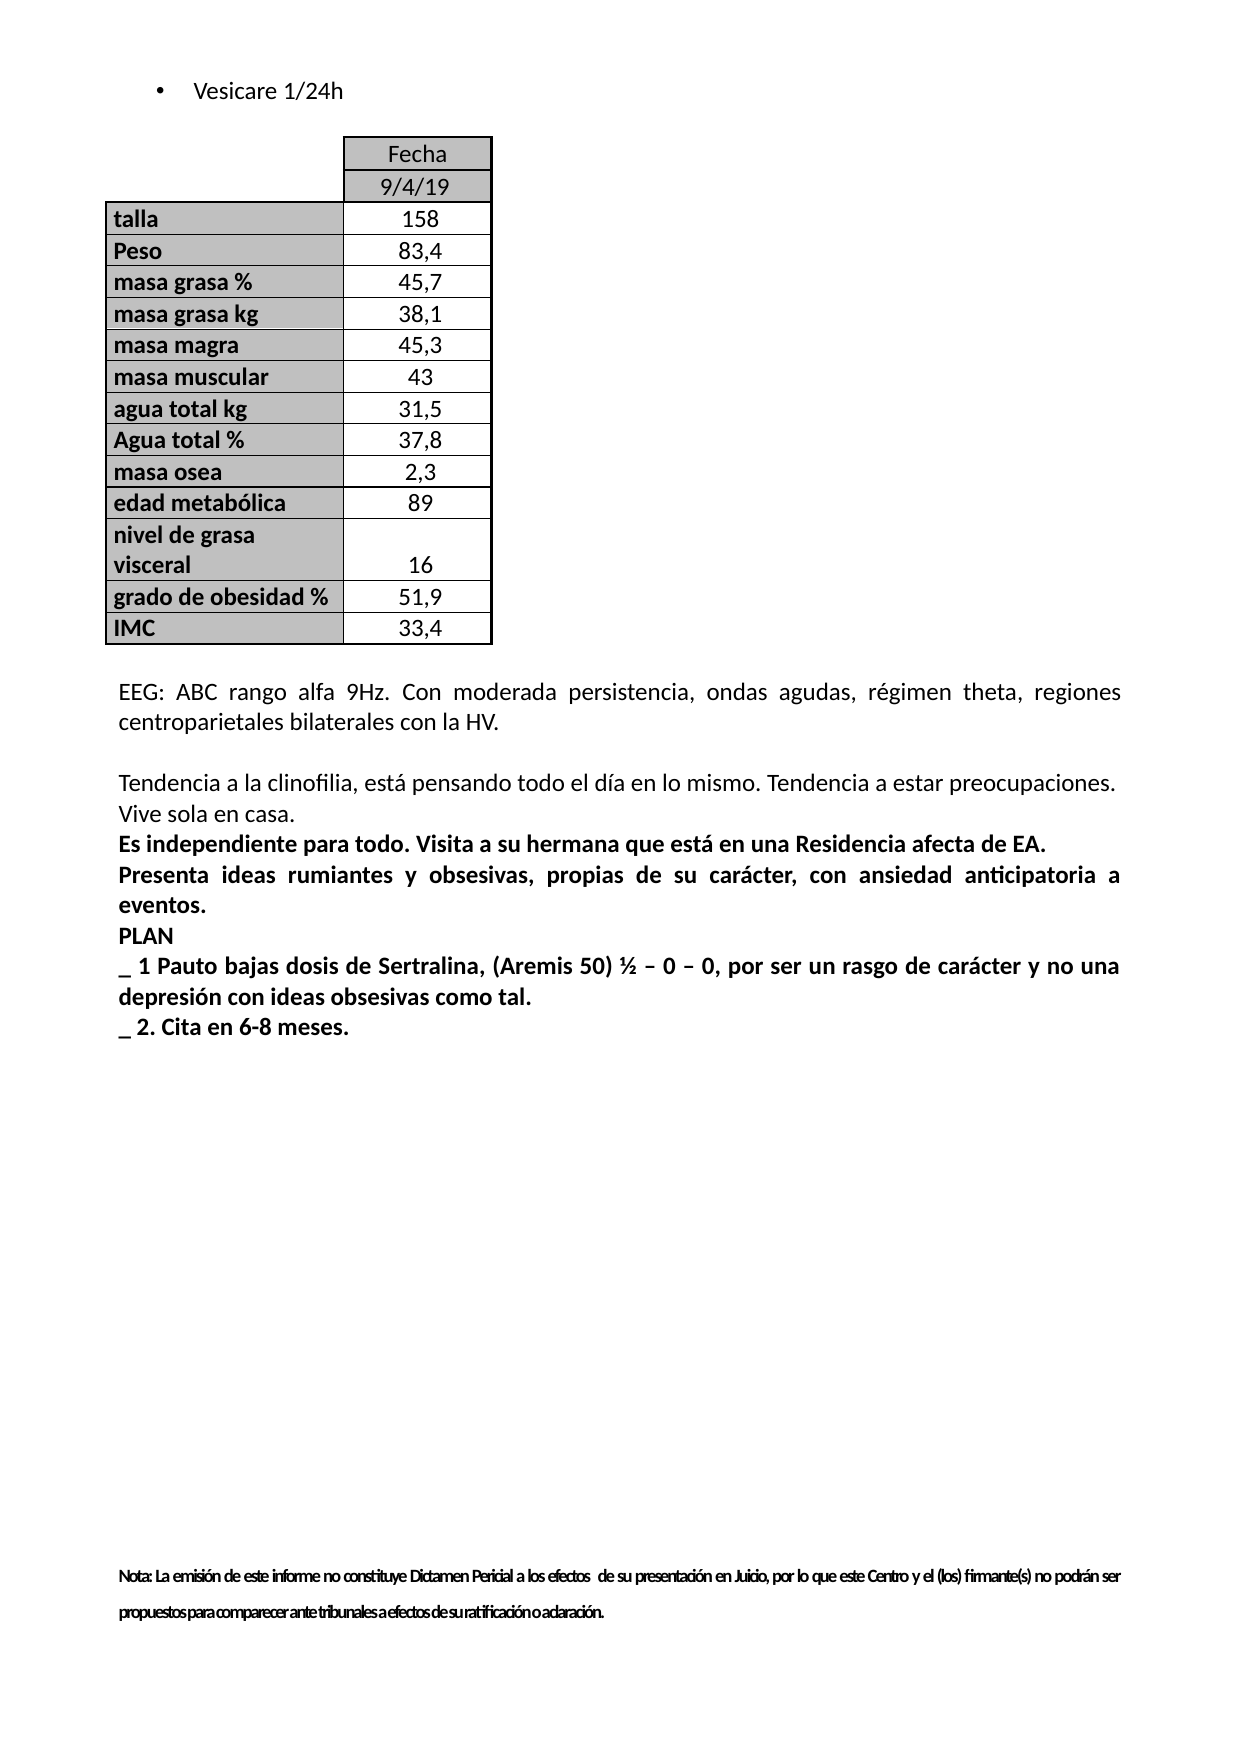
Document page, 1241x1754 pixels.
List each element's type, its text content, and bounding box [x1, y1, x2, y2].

text Es independiente para todo. Visita a su hermana que está en una Residencia afecta de EA. [118, 828, 1122, 859]
table_cell 43 [344, 361, 490, 392]
table_cell 2,3 [344, 456, 490, 486]
text PLAN [118, 920, 1122, 950]
table_cell masa magra [107, 330, 343, 360]
text Presenta ideas rumiantes y obsesivas, propias de su carácter, con ansiedad anticipatoria a eventos. [118, 859, 1122, 920]
text _ 2. Cita en 6-8 meses. [118, 1011, 1122, 1042]
table_cell 45,7 [344, 266, 490, 297]
table_cell masa osea [107, 456, 343, 486]
list Vesicare 1/24h [156, 75, 1122, 106]
table_header Fecha [345, 138, 490, 169]
text Vive sola en casa. [118, 798, 1122, 828]
text Tendencia a la clinofilia, está pensando todo el día en lo mismo. Tendencia a estar preocupaciones. [118, 767, 1122, 798]
table_cell masa grasa % [107, 266, 343, 297]
table_cell masa grasa kg [107, 298, 343, 328]
table_cell talla [107, 203, 343, 234]
table_cell 89 [344, 488, 490, 518]
table_cell nivel de grasa visceral [107, 519, 343, 580]
table_cell 83,4 [344, 235, 490, 265]
text _ 1 Pauto bajas dosis de Sertralina, (Aremis 50) ½ – 0 – 0, por ser un rasgo de carácter y no una depresión con ideas obsesivas como tal. [118, 950, 1122, 1011]
table_cell Peso [107, 235, 343, 265]
table_cell 158 [344, 203, 490, 234]
table_cell 33,4 [344, 613, 490, 643]
text EEG: ABC rango alfa 9Hz. Con moderada persistencia, ondas agudas, régimen theta, regiones centroparietales bilaterales con la HV. [118, 676, 1122, 737]
table_cell [106, 169, 343, 201]
table_cell 51,9 [344, 581, 490, 612]
table_cell Agua total % [107, 424, 343, 455]
table_cell 16 [344, 519, 490, 580]
table_cell agua total kg [107, 393, 343, 423]
table_cell edad metabólica [107, 488, 343, 518]
table_cell 31,5 [344, 393, 490, 423]
table_cell 9/4/19 [345, 171, 490, 201]
table_header [106, 136, 343, 169]
table_cell 37,8 [344, 424, 490, 455]
table_cell 38,1 [344, 298, 490, 328]
table_cell IMC [107, 613, 343, 643]
table_cell masa muscular [107, 361, 343, 392]
table_cell grado de obesidad % [107, 581, 343, 612]
table_cell 45,3 [344, 330, 490, 360]
